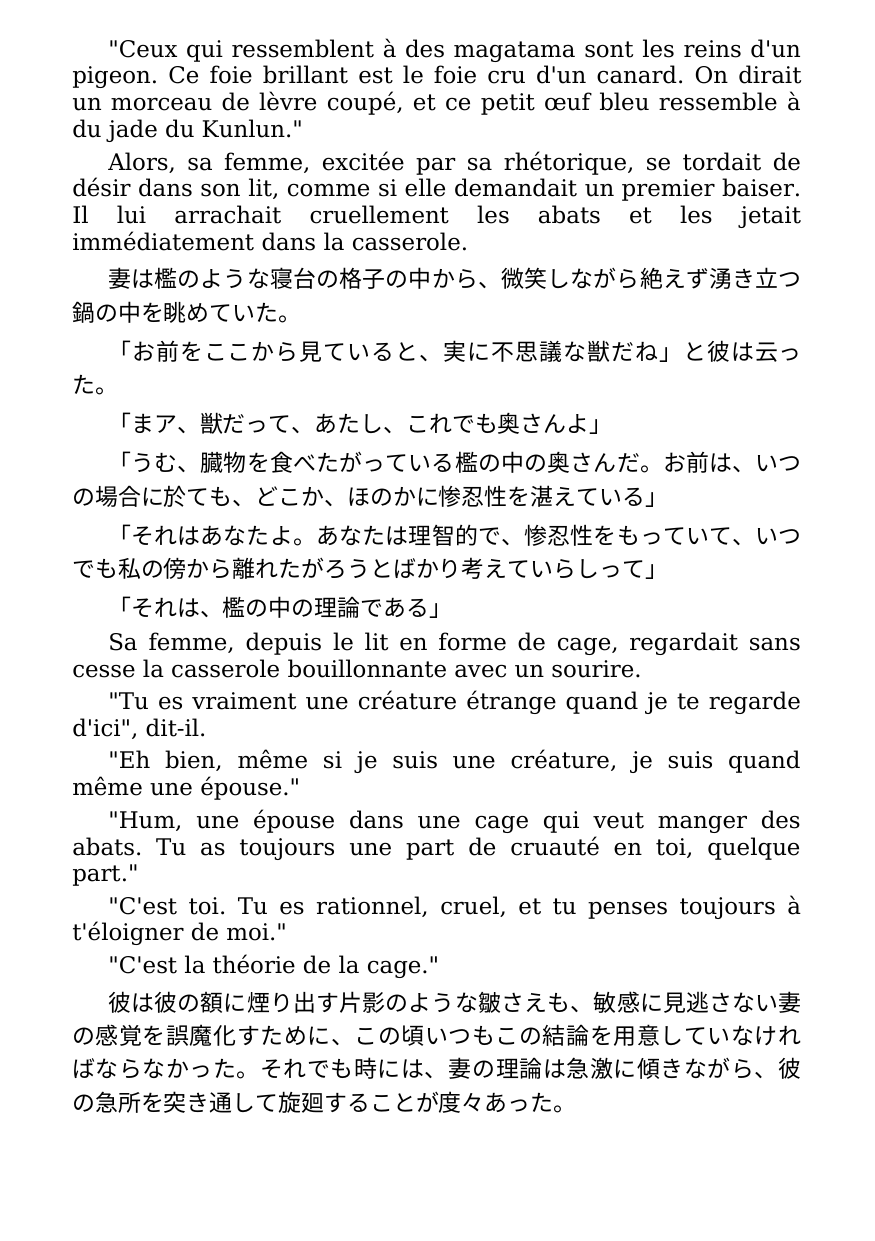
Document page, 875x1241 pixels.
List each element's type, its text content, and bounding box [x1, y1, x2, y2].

text "Tu es vraiment une créature étrange quand je te regarde d'ici", dit-il. [72, 688, 802, 742]
text 彼は彼の額に煙り出す片影のような皺さえも、敏感に見逃さない妻の感覚を誤魔化すために、この頃いつもこの結論を用意していなければならなかった。それでも時には、妻の理論は急激に傾きながら、彼の急所を突き通して旋廻することが度々あった。 [72, 985, 802, 1118]
text Sa femme, depuis le lit en forme de cage, regardait sans cesse la casserole bouillonnante avec un sourire. [72, 629, 802, 682]
text "C'est la théorie de la cage." [72, 952, 802, 979]
text 「お前をここから見ていると、実に不思議な獣だね」と彼は云った。 [72, 334, 802, 400]
text 妻は檻のような寝台の格子の中から、微笑しながら絶えず湧き立つ鍋の中を眺めていた。 [72, 261, 802, 328]
text 「まア、獣だって、あたし、これでも奥さんよ」 [72, 406, 802, 439]
text 「それはあなたよ。あなたは理智的で、惨忍性をもっていて、いつでも私の傍から離れたがろうとばかり考えていらしって」 [72, 518, 802, 584]
text "Hum, une épouse dans une cage qui veut manger des abats. Tu as toujours une part de cruauté en toi, quelque part." [72, 807, 802, 887]
text "C'est toi. Tu es rationnel, cruel, et tu penses toujours à t'éloigner de moi." [72, 893, 802, 946]
text 「うむ、臓物を食べたがっている檻の中の奥さんだ。お前は、いつの場合に於ても、どこか、ほのかに惨忍性を湛えている」 [72, 445, 802, 512]
text "Eh bien, même si je suis une créature, je suis quand même une épouse." [72, 748, 802, 801]
text 「それは、檻の中の理論である」 [72, 590, 802, 623]
text "Ceux qui ressemblent à des magatama sont les reins d'un pigeon. Ce foie brillant est le foie cru d'un canard. On dirait un morceau de lèvre coupé, et ce petit œuf bleu ressemble à du jade du Kunlun." [72, 36, 802, 143]
text Alors, sa femme, excitée par sa rhétorique, se tordait de désir dans son lit, comme si elle demandait un premier baiser. Il lui arrachait cruellement les abats et les jetait immédiatement dans la casserole. [72, 149, 802, 255]
